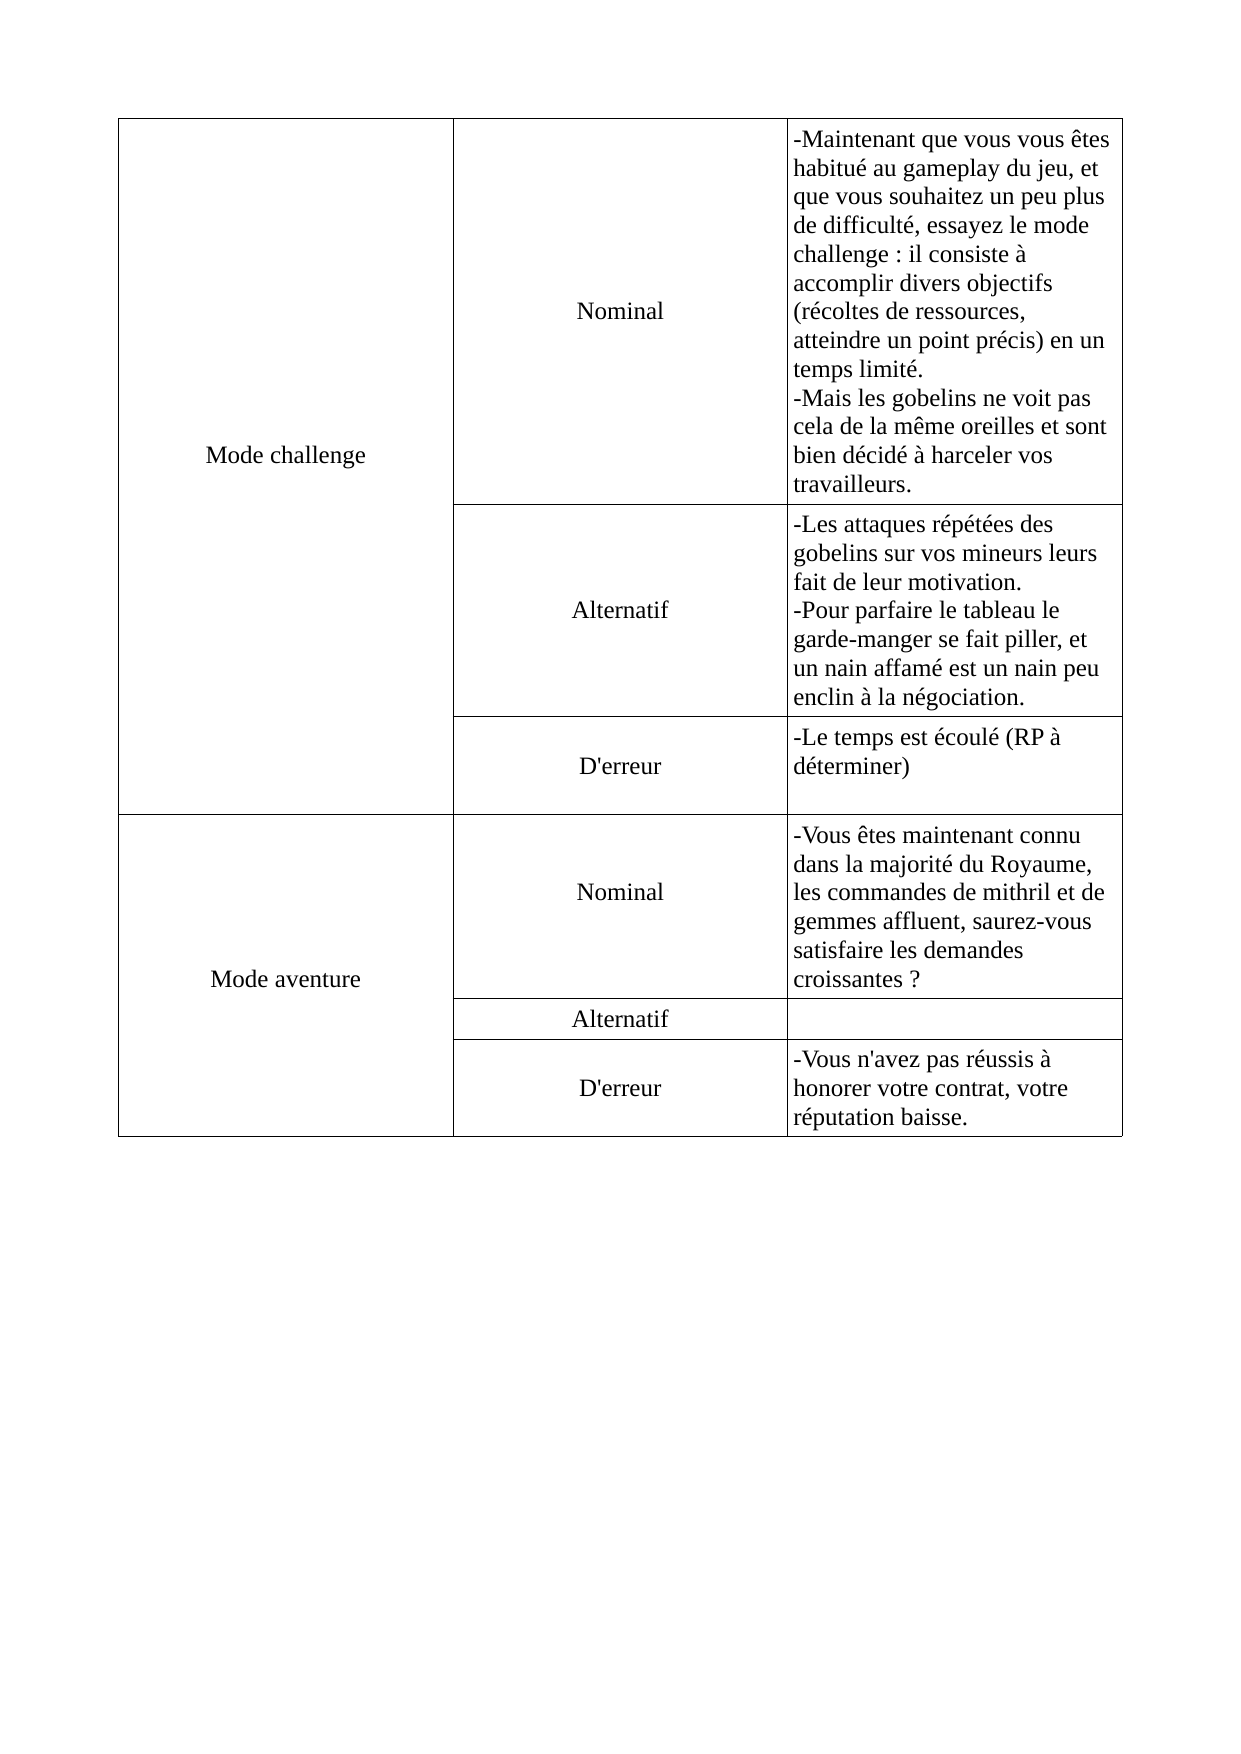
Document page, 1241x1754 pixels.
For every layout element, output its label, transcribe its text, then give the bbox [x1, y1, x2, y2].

table_cell [788, 999, 1122, 1038]
table_cell -Vous êtes maintenant connu dans la majorité du Royaume, les commandes de mithril et de gemmes affluent, saurez-vous satisfaire les demandes croissantes ? [788, 815, 1122, 998]
table_cell D'erreur [454, 1040, 787, 1136]
table_cell Alternatif [454, 999, 787, 1038]
table_cell Nominal [454, 119, 787, 503]
table_cell Mode challenge [119, 119, 453, 814]
table_cell Alternatif [454, 505, 787, 716]
table_cell -Les attaques répétées des gobelins sur vos mineurs leurs fait de leur motivation. -Pour parfaire le tableau le garde-manger se fait piller, et un nain affamé est un nain peu enclin à la négociation. [788, 505, 1122, 716]
table_cell Nominal [454, 815, 787, 998]
table_cell -Le temps est écoulé (RP à déterminer) [788, 717, 1122, 814]
table_cell -Vous n'avez pas réussis à honorer votre contrat, votre réputation baisse. [788, 1040, 1122, 1136]
table_cell -Maintenant que vous vous êtes habitué au gameplay du jeu, et que vous souhaitez un peu plus de difficulté, essayez le mode challenge : il consiste à accomplir divers objectifs (récoltes de ressources, atteindre un point précis) en un temps limité. -Mais les gobelins ne voit pas cela de la même oreilles et sont bien décidé à harceler vos travailleurs. [788, 119, 1122, 503]
table_cell D'erreur [454, 717, 787, 814]
table_cell Mode aventure [119, 815, 453, 1136]
